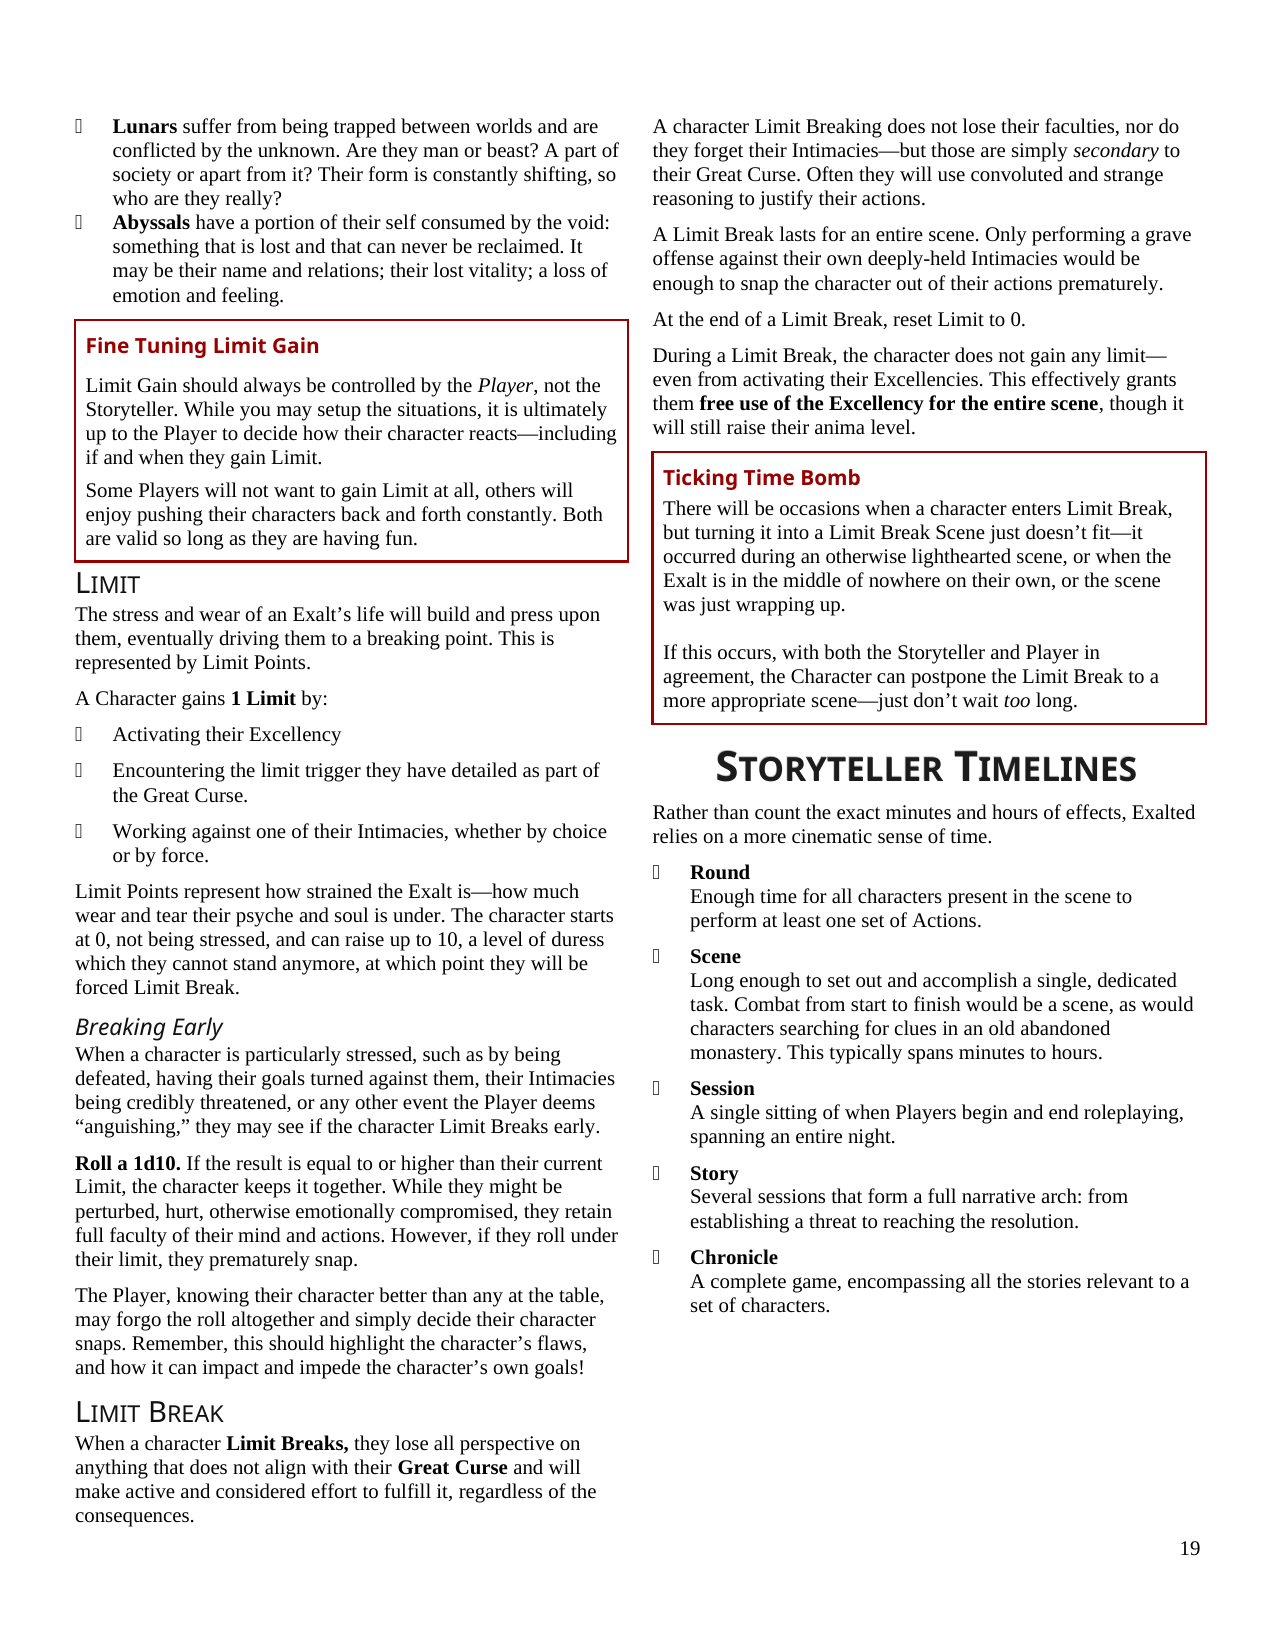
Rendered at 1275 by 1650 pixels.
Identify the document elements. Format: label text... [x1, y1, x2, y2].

list Round Enough time for all characters present in the scene to perform at least one set of Actions. [652, 860, 1200, 932]
list Story Several sessions that form a full narrative arch: from establishing a threat to reaching the resolution. [652, 1160, 1200, 1233]
list Working against one of their Intimacies, whether by choice or by force. [75, 818, 622, 867]
list Encountering the limit trigger they have detailed as part of the Great Curse. [75, 758, 622, 807]
text Rather than count the exact minutes and hours of effects, Exalted relies on a more cinematic sense of time. [652, 800, 1200, 848]
text Limit Points represent how strained the Exalt is—how much wear and tear their psyche and soul is under. The character starts at 0, not being stressed, and can raise up to 10, a level of duress which they cannot stand anymore, at which point they will be forced Limit Break. [75, 879, 622, 999]
subtitle Storyteller Timelines [652, 737, 1200, 794]
list Chronicle A complete game, encompassing all the stories relevant to a set of characters. [652, 1244, 1200, 1317]
list Activating their Excellency [75, 722, 622, 746]
text The Player, knowing their character better than any at the table, may forgo the roll altogether and simply decide their character snaps. Remember, this should highlight the character’s flaws, and how it can impact and impede the character’s own goals! [75, 1283, 622, 1379]
text During a Limit Break, the character does not gain any limit—even from activating their Excellencies. This effectively grants them free use of the Excellency for the entire scene, though it will still raise their anima level. [652, 342, 1200, 439]
text A Character gains 1 Limit by: [75, 686, 622, 710]
text A Limit Break lasts for an entire scene. Only performing a grave offense against their own deeply-held Intimacies would be enough to snap the character out of their actions prematurely. [652, 222, 1200, 294]
list Abyssals have a portion of their self consumed by the void: something that is lost and that can never be reclaimed. It may be their name and relations; their lost vitality; a loss of emotion and feeling. [75, 210, 622, 307]
text A character Limit Breaking does not lose their faculties, nor do they forget their Intimacies—but those are simply secondary to their Great Curse. Often they will use convoluted and strange reasoning to justify their actions. [652, 114, 1200, 210]
list Scene Long enough to set out and accomplish a single, dedicated task. Combat from start to finish would be a scene, as would characters searching for clues in an old abandoned monastery. This typically spans minutes to hours. [652, 944, 1200, 1064]
text At the end of a Limit Break, reset Limit to 0. [652, 306, 1200, 331]
subtitle Limit Break [75, 1391, 622, 1431]
subtitle Limit [75, 563, 622, 602]
text Roll a 1d10. If the result is equal to or higher than their current Limit, the character keeps it together. While they might be perturbed, hurt, otherwise emotionally compromised, they retain full faculty of their mind and actions. However, if they roll under their limit, they prematurely snap. [75, 1150, 622, 1271]
list Lunars suffer from being trapped between worlds and are conflicted by the unknown. Are they man or beast? A part of society or apart from it? Their form is constantly shifting, so who are they really? [75, 114, 622, 210]
table_header Fine Tuning Limit Gain Limit Gain should always be controlled by the Player, not the Storyteller. While you may setup the situations, it is ultimately up to the Player to decide how their character reacts—including if and when they gain Limit. Some Players will not want to gain Limit at all, others will enjoy pushing their characters back and forth constantly. Both are valid so long as they are having fun. [76, 321, 627, 560]
list Session A single sitting of when Players begin and end roleplaying, spanning an entire night. [652, 1076, 1200, 1148]
subtitle Breaking Early [75, 1011, 622, 1042]
table_header Ticking Time Bomb There will be occasions when a character enters Limit Break, but turning it into a Limit Break Scene just doesn’t fit—it occurred during an otherwise lighthearted scene, or when the Exalt is in the middle of nowhere on their own, or the scene was just wrapping up. If this occurs, with both the Storyteller and Player in agreement, the Character can postpone the Limit Break to a more appropriate scene—just don’t wait too long. [654, 453, 1205, 723]
text The stress and wear of an Exalt’s life will build and press upon them, eventually driving them to a breaking point. This is represented by Limit Points. [75, 602, 622, 674]
text When a character Limit Breaks, they lose all perspective on anything that does not align with their Great Curse and will make active and considered effort to fulfill it, regardless of the consequences. [75, 1431, 622, 1527]
text When a character is particularly stressed, such as by being defeated, having their goals turned against them, their Intimacies being credibly threatened, or any other event the Player deems “anguishing,” they may see if the character Limit Breaks early. [75, 1042, 622, 1138]
